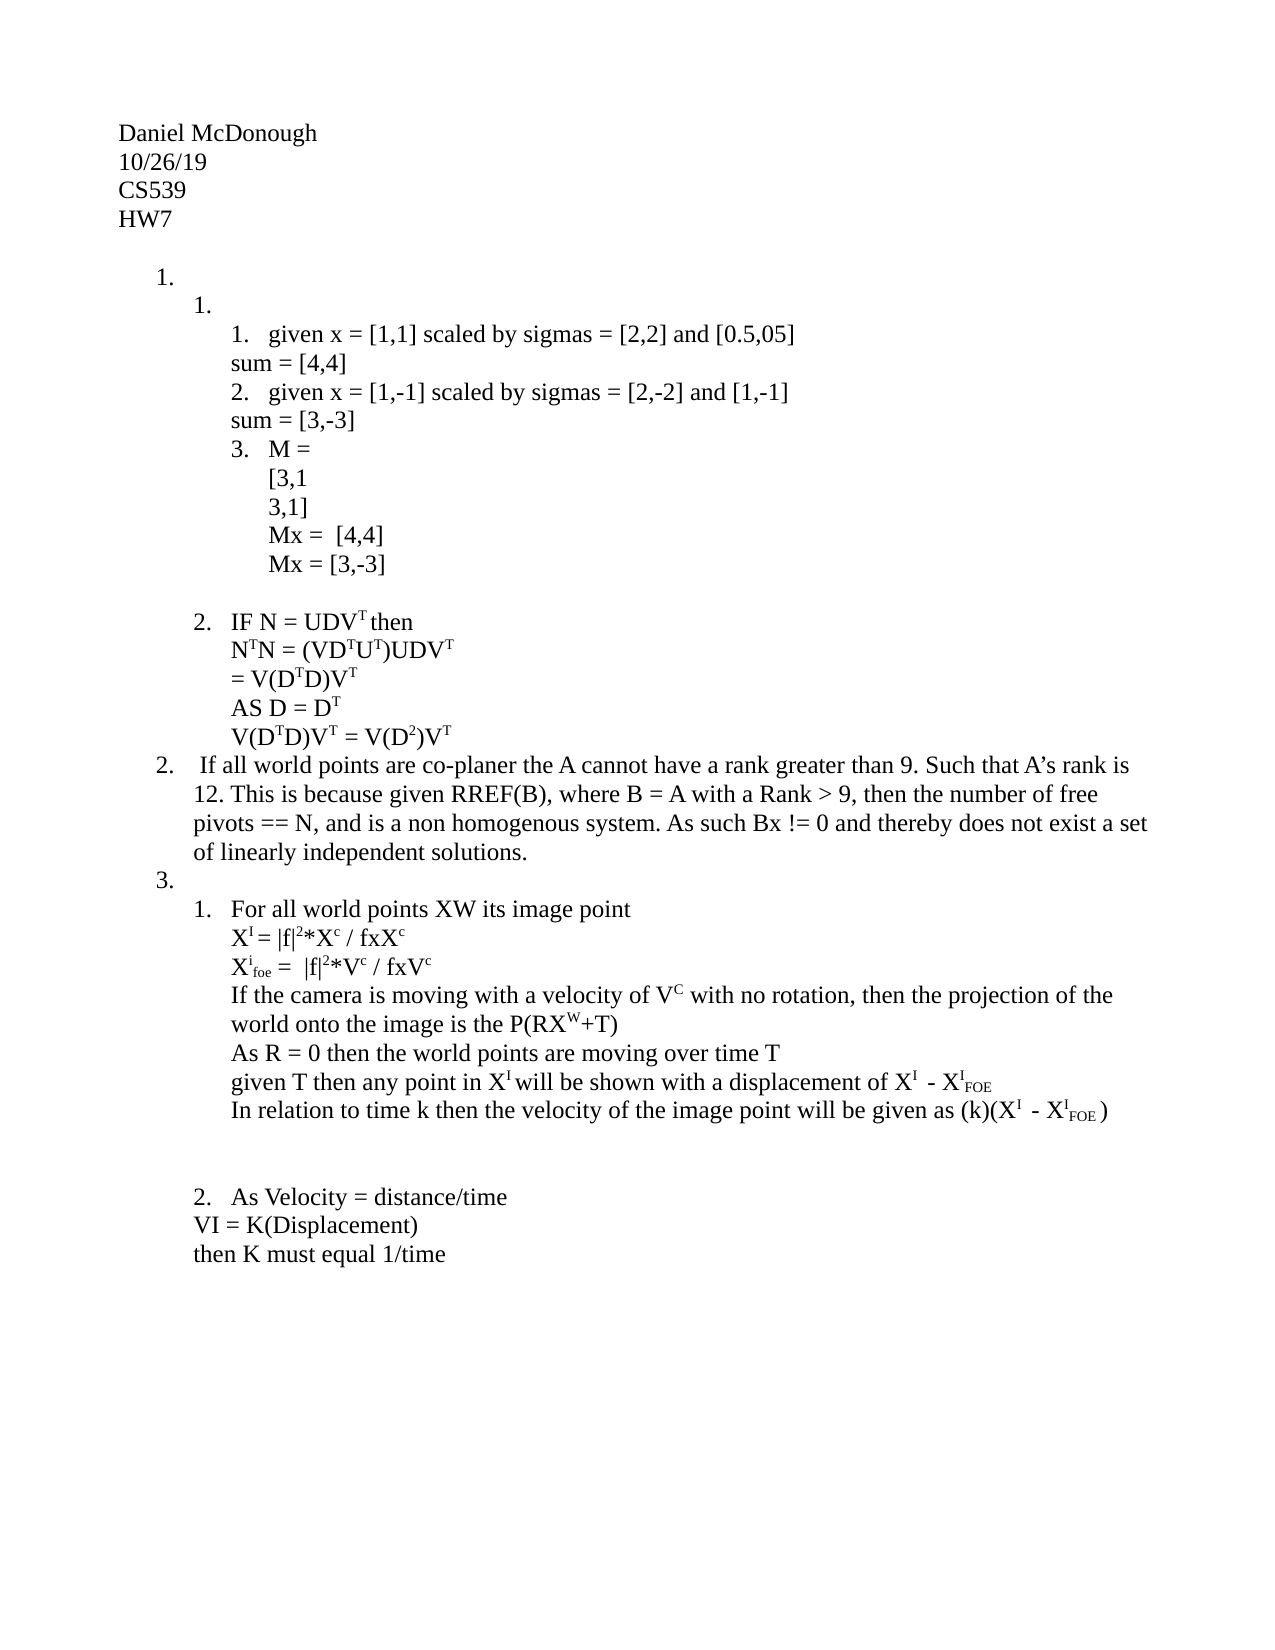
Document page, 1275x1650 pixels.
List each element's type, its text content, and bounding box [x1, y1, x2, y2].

list M = [231, 434, 1157, 463]
list As R = 0 then the world points are moving over time T [193, 1038, 1157, 1067]
list NTN = (VDTUT)UDVT [193, 636, 1157, 664]
list sum = [4,4] [193, 348, 1157, 377]
list Mx = [4,4] [231, 521, 1157, 549]
list In relation to time k then the velocity of the image point will be given as (k)(XI - XIFOE ) [193, 1096, 1157, 1124]
text Daniel McDonough [118, 118, 1157, 147]
list sum = [3,-3] [193, 406, 1157, 434]
text 10/26/19 [118, 147, 1157, 176]
list [3,1 [231, 463, 1157, 492]
list As Velocity = distance/time [193, 1182, 1157, 1211]
list given x = [1,-1] scaled by sigmas = [2,-2] and [1,-1] [231, 377, 1157, 406]
list VI = K(Displacement) [156, 1211, 1157, 1239]
list For all world points XW its image point [193, 894, 1157, 923]
list If the camera is moving with a velocity of VC with no rotation, then the projection of the world onto the image is the P(RXW+T) [193, 981, 1157, 1038]
list V(DTD)VT = V(D2)VT [193, 722, 1157, 751]
list IF N = UDVT then [193, 607, 1157, 636]
text HW7 [118, 204, 1157, 233]
list AS D = DT [193, 693, 1157, 722]
list given T then any point in XI will be shown with a displacement of XI - XIFOE [193, 1067, 1157, 1096]
list Mx = [3,-3] [231, 549, 1157, 578]
list then K must equal 1/time [156, 1239, 1157, 1268]
list XI = |f|2*Xc / fxXc [193, 923, 1157, 952]
list If all world points are co-planer the A cannot have a rank greater than 9. Such that A’s rank is 12. This is because given RREF(B), where B = A with a Rank > 9, then the number of free pivots == N, and is a non homogenous system. As such Bx != 0 and thereby does not exist a set of linearly independent solutions. [156, 751, 1157, 866]
list 3,1] [231, 492, 1157, 521]
list Xifoe = |f|2*Vc / fxVc [193, 952, 1157, 981]
list = V(DTD)VT [193, 664, 1157, 693]
list given x = [1,1] scaled by sigmas = [2,2] and [0.5,05] [231, 319, 1157, 348]
text CS539 [118, 176, 1157, 204]
